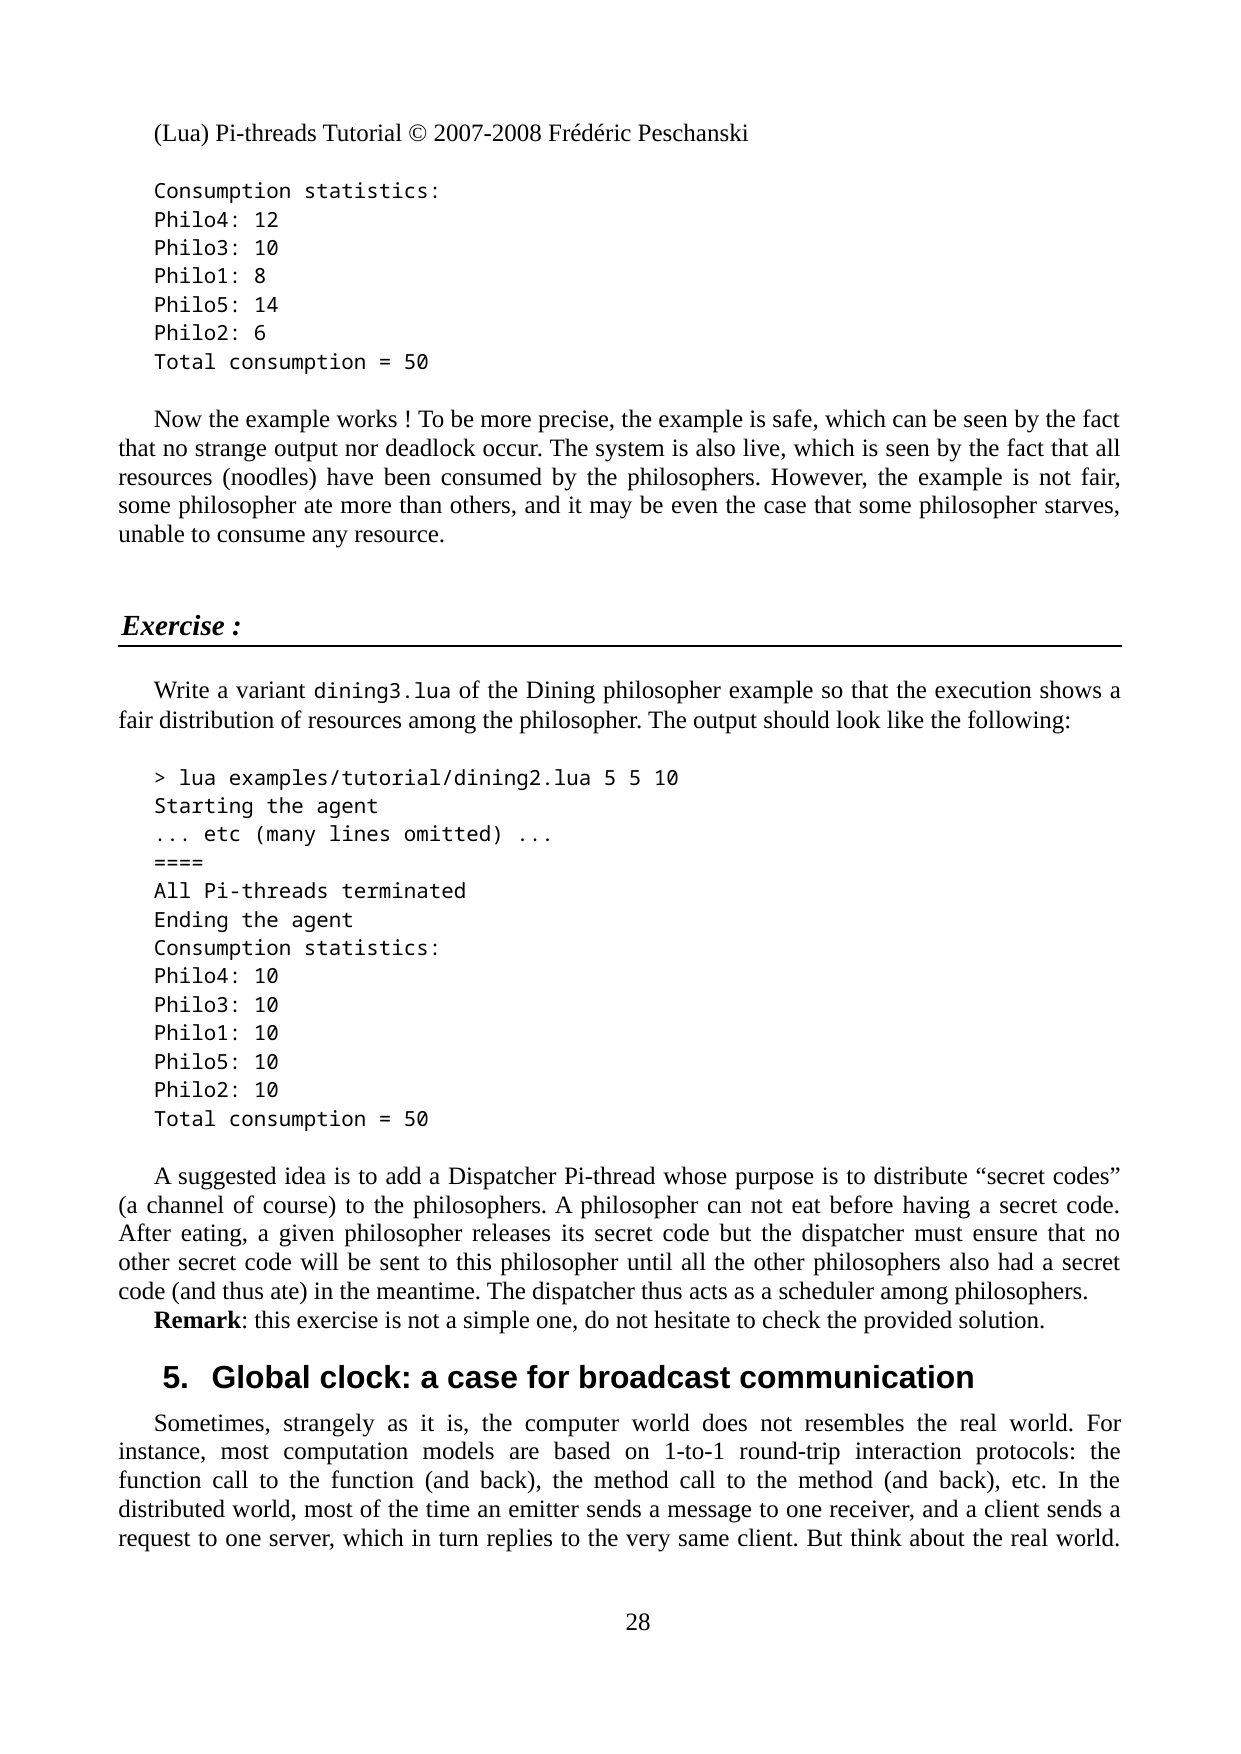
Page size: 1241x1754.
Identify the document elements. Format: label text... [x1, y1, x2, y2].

text Now the example works ! To be more precise, the example is safe, which can be seen by the fact that no strange output nor deadlock occur. The system is also live, which is seen by the fact that all resources (noodles) have been consumed by the philosophers. However, the example is not fair, some philosopher ate more than others, and it may be even the case that some philosopher starves, unable to consume any resource. [118, 404, 1122, 548]
text Starting the agent [118, 791, 1122, 819]
text Consumption statistics: [118, 933, 1122, 962]
text > lua examples/tutorial/dining2.lua 5 5 10 [118, 763, 1122, 791]
text Total consumption = 50 [118, 1104, 1122, 1132]
text A suggested idea is to add a Dispatcher Pi-thread whose purpose is to distribute “secret codes” (a channel of course) to the philosophers. A philosopher can not eat before having a secret code. After eating, a given philosopher releases its secret code but the dispatcher must ensure that no other secret code will be sent to this philosopher until all the other philosophers also had a secret code (and thus ate) in the meantime. The dispatcher thus acts as a scheduler among philosophers. [118, 1161, 1122, 1305]
subtitle Global clock: a case for broadcast communication [118, 1358, 1122, 1395]
text Philo1: 8 [118, 262, 1122, 290]
text Consumption statistics: [118, 176, 1122, 205]
text Philo2: 6 [118, 318, 1122, 347]
text ... etc (many lines omitted) ... [118, 819, 1122, 848]
text Philo2: 10 [118, 1075, 1122, 1104]
text Remark: this exercise is not a simple one, do not hesitate to check the provided solution. [118, 1305, 1122, 1333]
text Philo4: 10 [118, 962, 1122, 990]
text Philo4: 12 [118, 205, 1122, 233]
text ==== [118, 848, 1122, 876]
text Ending the agent [118, 905, 1122, 933]
text Philo3: 10 [118, 233, 1122, 262]
text Sometimes, strangely as it is, the computer world does not resembles the real world. For instance, most computation models are based on 1-to-1 round-trip interaction protocols: the function call to the function (and back), the method call to the method (and back), etc. In the distributed world, most of the time an emitter sends a message to one receiver, and a client sends a request to one server, which in turn replies to the very same client. But think about the real world. [118, 1408, 1122, 1551]
text Philo5: 14 [118, 290, 1122, 318]
text Total consumption = 50 [118, 347, 1122, 375]
text Write a variant dining3.lua of the Dining philosopher example so that the execution shows a fair distribution of resources among the philosopher. The output should look like the following: [118, 676, 1122, 734]
text Philo1: 10 [118, 1018, 1122, 1047]
text Philo3: 10 [118, 990, 1122, 1018]
text All Pi-threads terminated [118, 876, 1122, 905]
subtitle Exercise : [118, 605, 1122, 645]
text Philo5: 10 [118, 1047, 1122, 1075]
